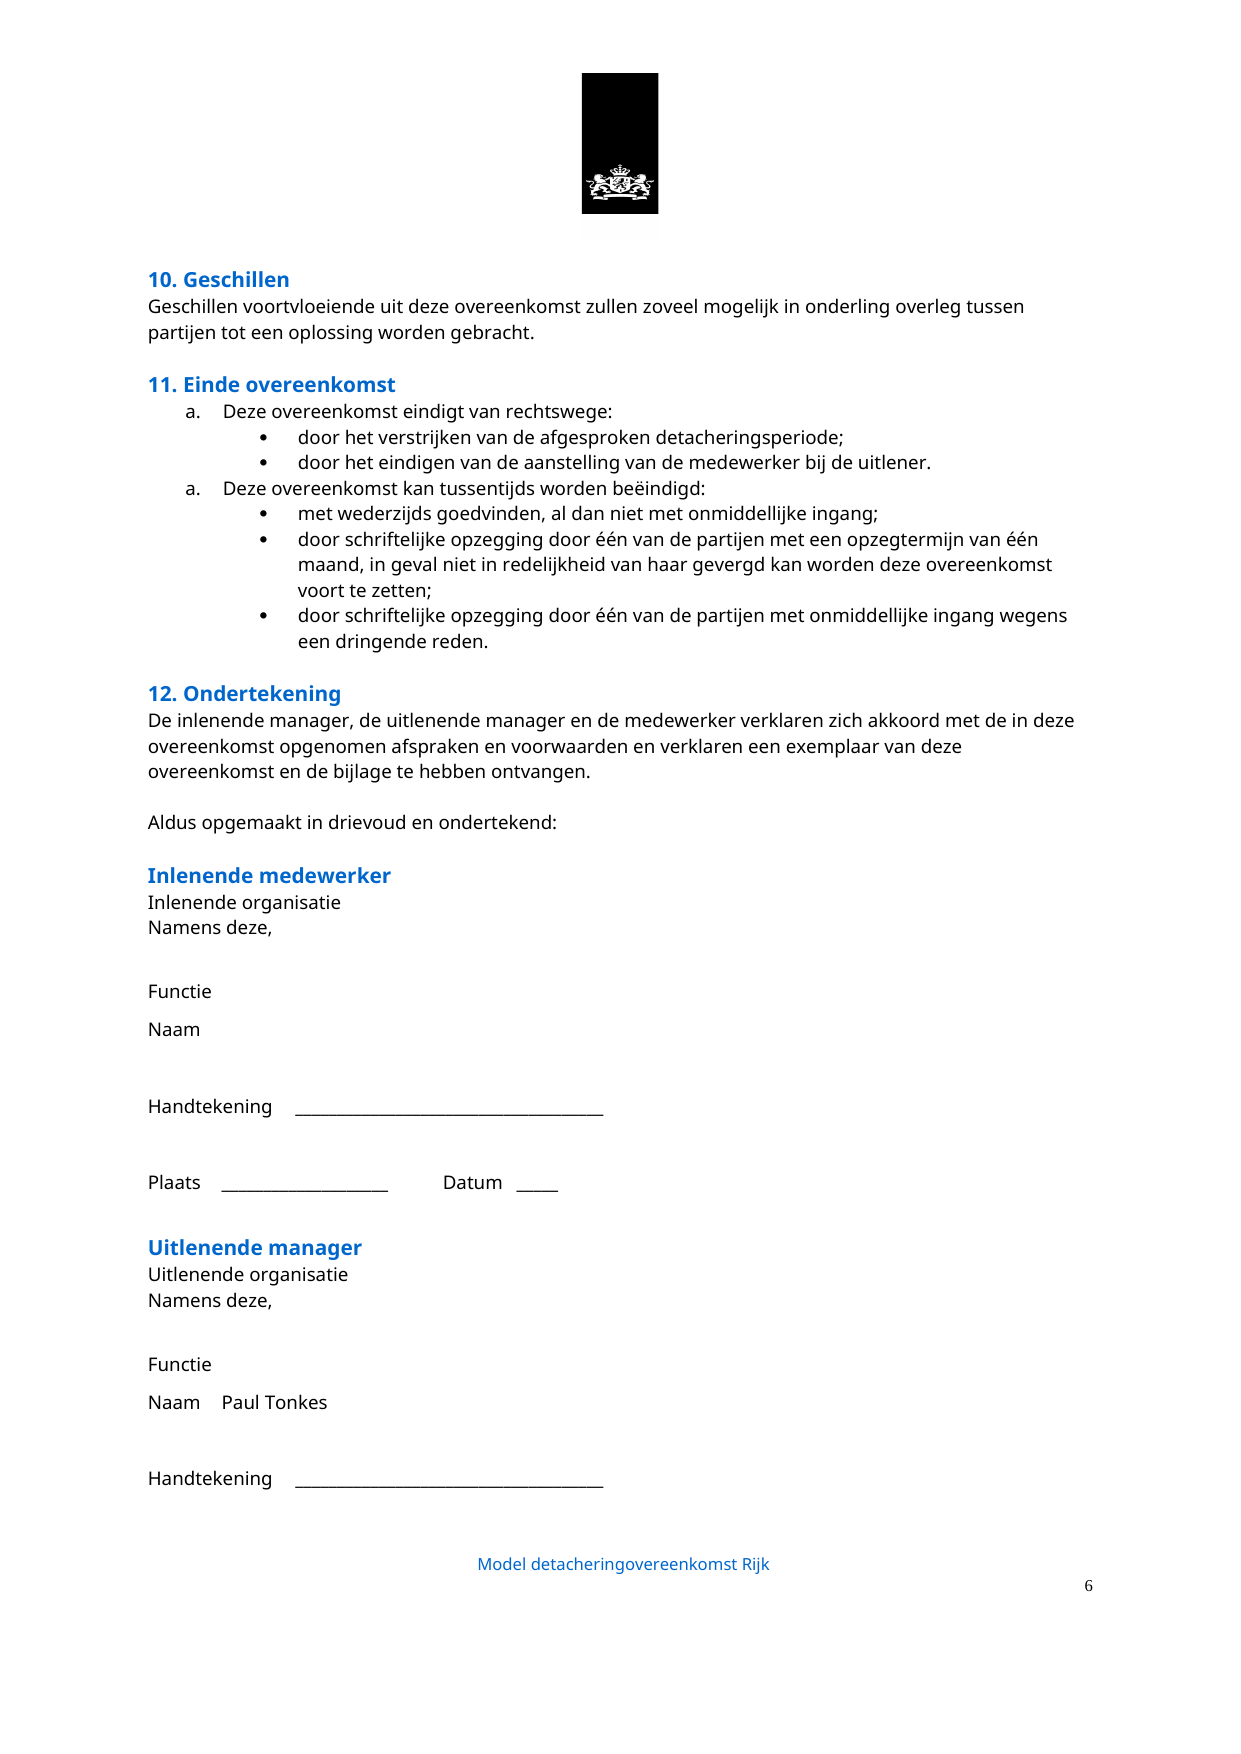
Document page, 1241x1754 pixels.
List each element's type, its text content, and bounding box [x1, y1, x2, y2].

text Plaats ____________________ Datum _____ [148, 1169, 1092, 1195]
text Functie [148, 978, 1092, 1004]
text 12. Ondertekening [148, 679, 1092, 708]
list met wederzijds goedvinden, al dan niet met onmiddellijke ingang; [260, 501, 1092, 526]
list door schriftelijke opzegging door één van de partijen met een opzegtermijn van één maand, in geval niet in redelijkheid van haar gevergd kan worden deze overeenkomst voort te zetten; [260, 526, 1092, 603]
text Functie [148, 1351, 1092, 1377]
text Aldus opgemaakt in drievoud en ondertekend: [148, 810, 1092, 835]
text Naam [148, 1017, 1092, 1042]
text Uitlenende manager [148, 1233, 1092, 1262]
text Namens deze, [148, 915, 1092, 940]
text 10. Geschillen [148, 265, 1092, 293]
text Uitlenende organisatie [148, 1262, 1092, 1287]
list door het eindigen van de aanstelling van de medewerker bij de uitlener. [260, 449, 1092, 475]
text Namens deze, [148, 1287, 1092, 1313]
list door schriftelijke opzegging door één van de partijen met onmiddellijke ingang wegens een dringende reden. [260, 603, 1092, 654]
text Inlenende organisatie [148, 889, 1092, 915]
text Geschillen voortvloeiende uit deze overeenkomst zullen zoveel mogelijk in onderling overleg tussen partijen tot een oplossing worden gebracht. [148, 293, 1092, 344]
text 11. Einde overeenkomst [148, 370, 1092, 398]
text Handtekening _____________________________________ [148, 1466, 1092, 1491]
text De inlenende manager, de uitlenende manager en de medewerker verklaren zich akkoord met de in deze overeenkomst opgenomen afspraken en voorwaarden en verklaren een exemplaar van deze overeenkomst en de bijlage te hebben ontvangen. [148, 708, 1092, 784]
text Naam Paul Tonkes [148, 1389, 1092, 1415]
list Deze overeenkomst kan tussentijds worden beëindigd: [185, 475, 1092, 501]
text Handtekening _____________________________________ [148, 1093, 1092, 1119]
text Inlenende medewerker [148, 861, 1092, 889]
list Deze overeenkomst eindigt van rechtswege: [185, 398, 1092, 424]
list door het verstrijken van de afgesproken detacheringsperiode; [260, 424, 1092, 449]
